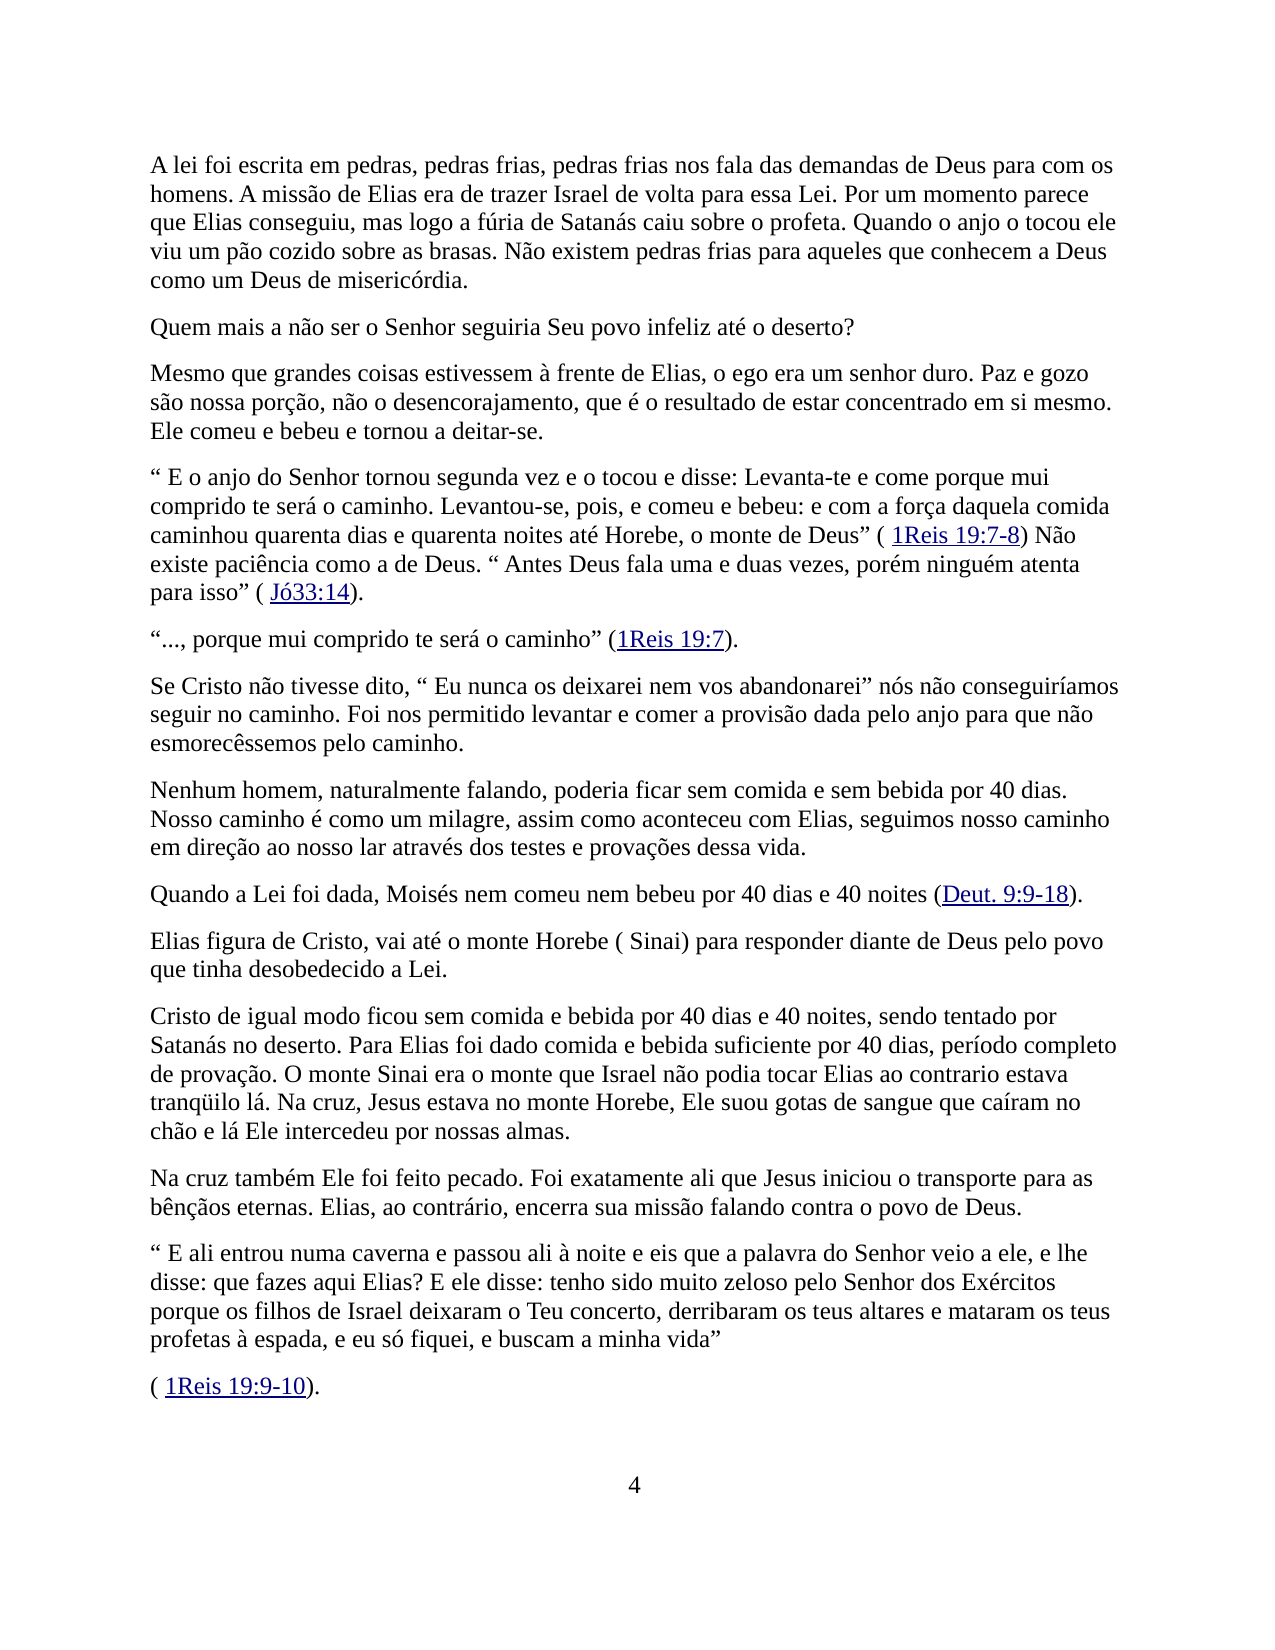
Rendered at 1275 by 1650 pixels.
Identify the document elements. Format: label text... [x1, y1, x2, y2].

text Mesmo que grandes coisas estivessem à frente de Elias, o ego era um senhor duro. Paz e gozo são nossa porção, não o desencorajamento, que é o resultado de estar concentrado em si mesmo. Ele comeu e bebeu e tornou a deitar-se. [150, 358, 1125, 444]
text Na cruz também Ele foi feito pecado. Foi exatamente ali que Jesus iniciou o transporte para as bênçãos eternas. Elias, ao contrário, encerra sua missão falando contra o povo de Deus. [150, 1163, 1125, 1220]
text “ E o anjo do Senhor tornou segunda vez e o tocou e disse: Levanta-te e come porque mui comprido te será o caminho. Levantou-se, pois, e comeu e bebeu: e com a força daquela comida caminhou quarenta dias e quarenta noites até Horebe, o monte de Deus” ( 1Reis 19:7-8) Não existe paciência como a de Deus. “ Antes Deus fala uma e duas vezes, porém ninguém atenta para isso” ( Jó33:14). [150, 462, 1125, 606]
text Cristo de igual modo ficou sem comida e bebida por 40 dias e 40 noites, sendo tentado por Satanás no deserto. Para Elias foi dado comida e bebida suficiente por 40 dias, período completo de provação. O monte Sinai era o monte que Israel não podia tocar Elias ao contrario estava tranqüilo lá. Na cruz, Jesus estava no monte Horebe, Ele suou gotas de sangue que caíram no chão e lá Ele intercedeu por nossas almas. [150, 1001, 1125, 1145]
text Se Cristo não tivesse dito, “ Eu nunca os deixarei nem vos abandonarei” nós não conseguiríamos seguir no caminho. Foi nos permitido levantar e comer a provisão dada pelo anjo para que não esmorecêssemos pelo caminho. [150, 671, 1125, 757]
text “..., porque mui comprido te será o caminho” (1Reis 19:7). [150, 624, 1125, 653]
text ( 1Reis 19:9-10). [150, 1371, 1125, 1400]
text Quando a Lei foi dada, Moisés nem comeu nem bebeu por 40 dias e 40 noites (Deut. 9:9-18). [150, 879, 1125, 908]
text Nenhum homem, naturalmente falando, poderia ficar sem comida e sem bebida por 40 dias. Nosso caminho é como um milagre, assim como aconteceu com Elias, seguimos nosso caminho em direção ao nosso lar através dos testes e provações dessa vida. [150, 775, 1125, 861]
text Quem mais a não ser o Senhor seguiria Seu povo infeliz até o deserto? [150, 312, 1125, 340]
text “ E ali entrou numa caverna e passou ali à noite e eis que a palavra do Senhor veio a ele, e lhe disse: que fazes aqui Elias? E ele disse: tenho sido muito zeloso pelo Senhor dos Exércitos porque os filhos de Israel deixaram o Teu concerto, derribaram os teus altares e mataram os teus profetas à espada, e eu só fiquei, e buscam a minha vida” [150, 1238, 1125, 1353]
text A lei foi escrita em pedras, pedras frias, pedras frias nos fala das demandas de Deus para com os homens. A missão de Elias era de trazer Israel de volta para essa Lei. Por um momento parece que Elias conseguiu, mas logo a fúria de Satanás caiu sobre o profeta. Quando o anjo o tocou ele viu um pão cozido sobre as brasas. Não existem pedras frias para aqueles que conhecem a Deus como um Deus de misericórdia. [150, 150, 1125, 294]
text Elias figura de Cristo, vai até o monte Horebe ( Sinai) para responder diante de Deus pelo povo que tinha desobedecido a Lei. [150, 926, 1125, 983]
